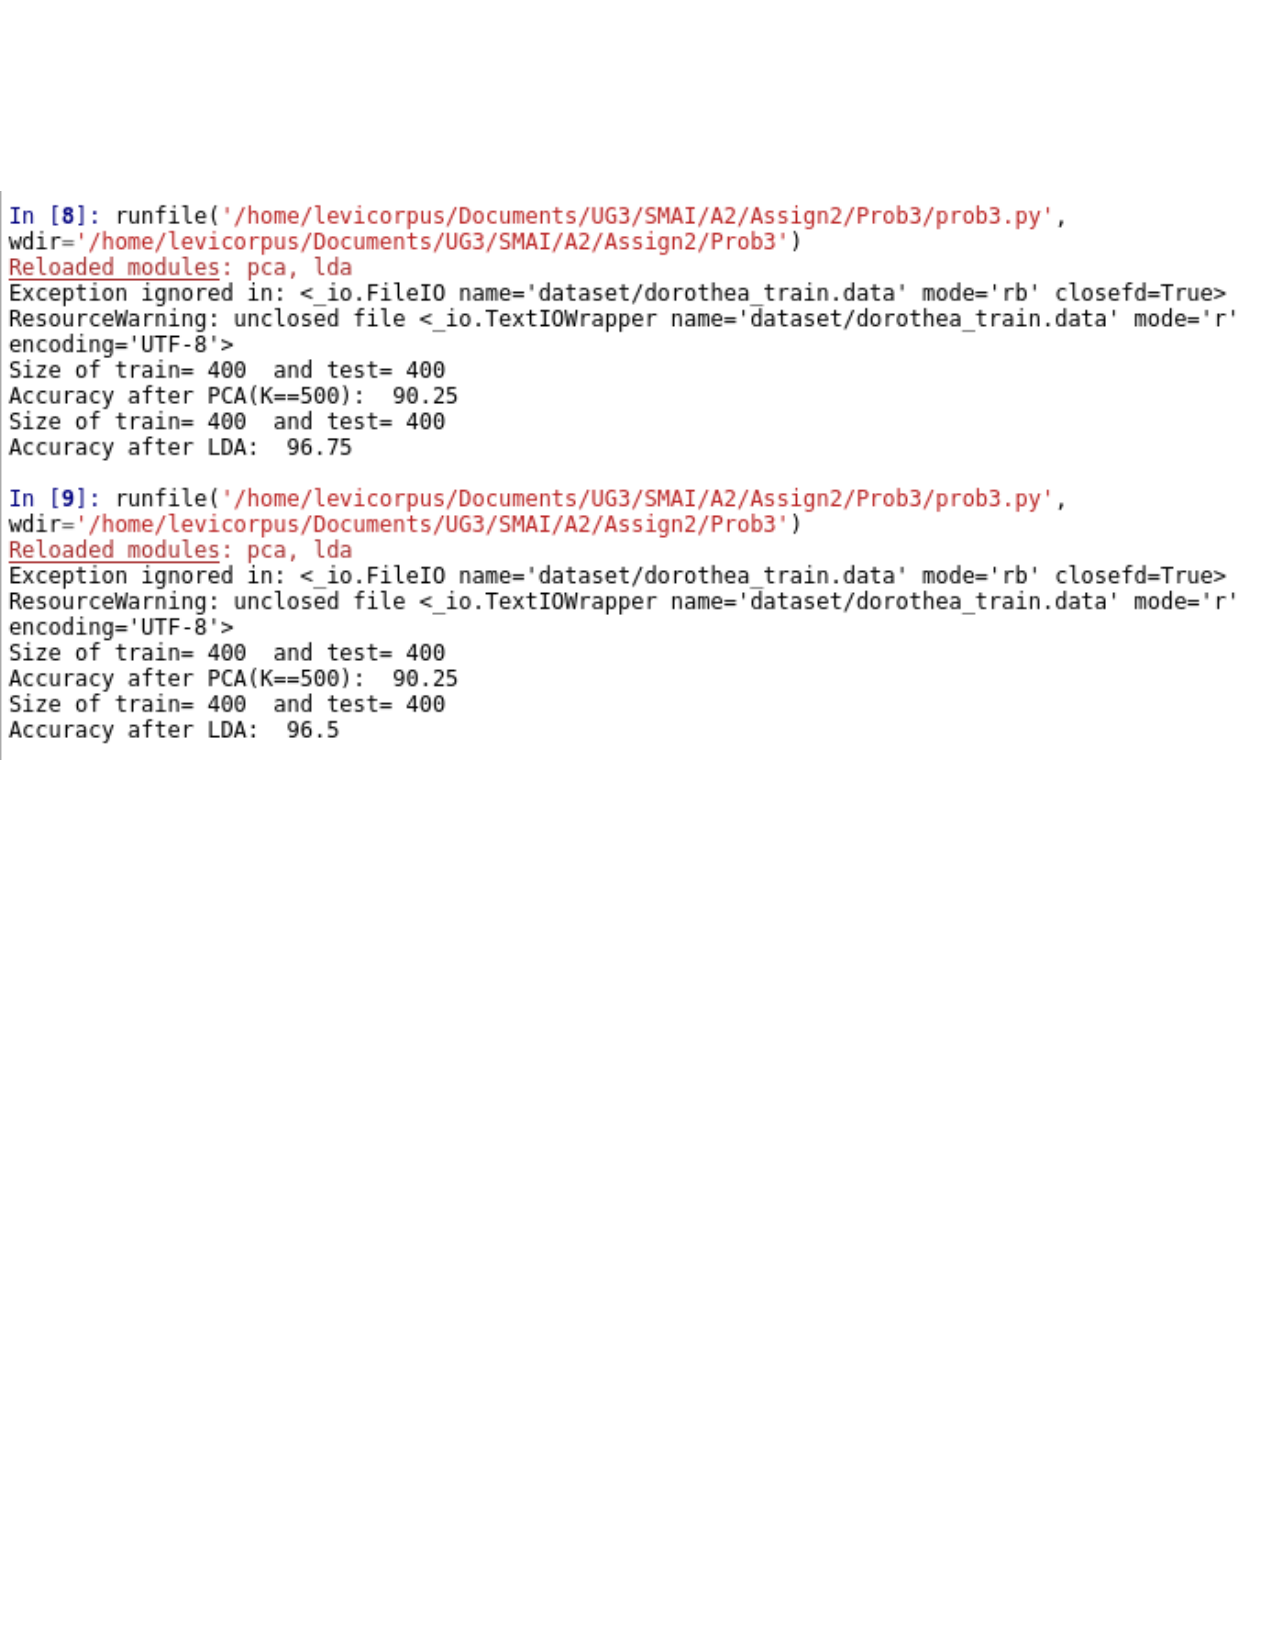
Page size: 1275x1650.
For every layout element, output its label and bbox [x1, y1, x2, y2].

picture [0, 191, 1271, 760]
